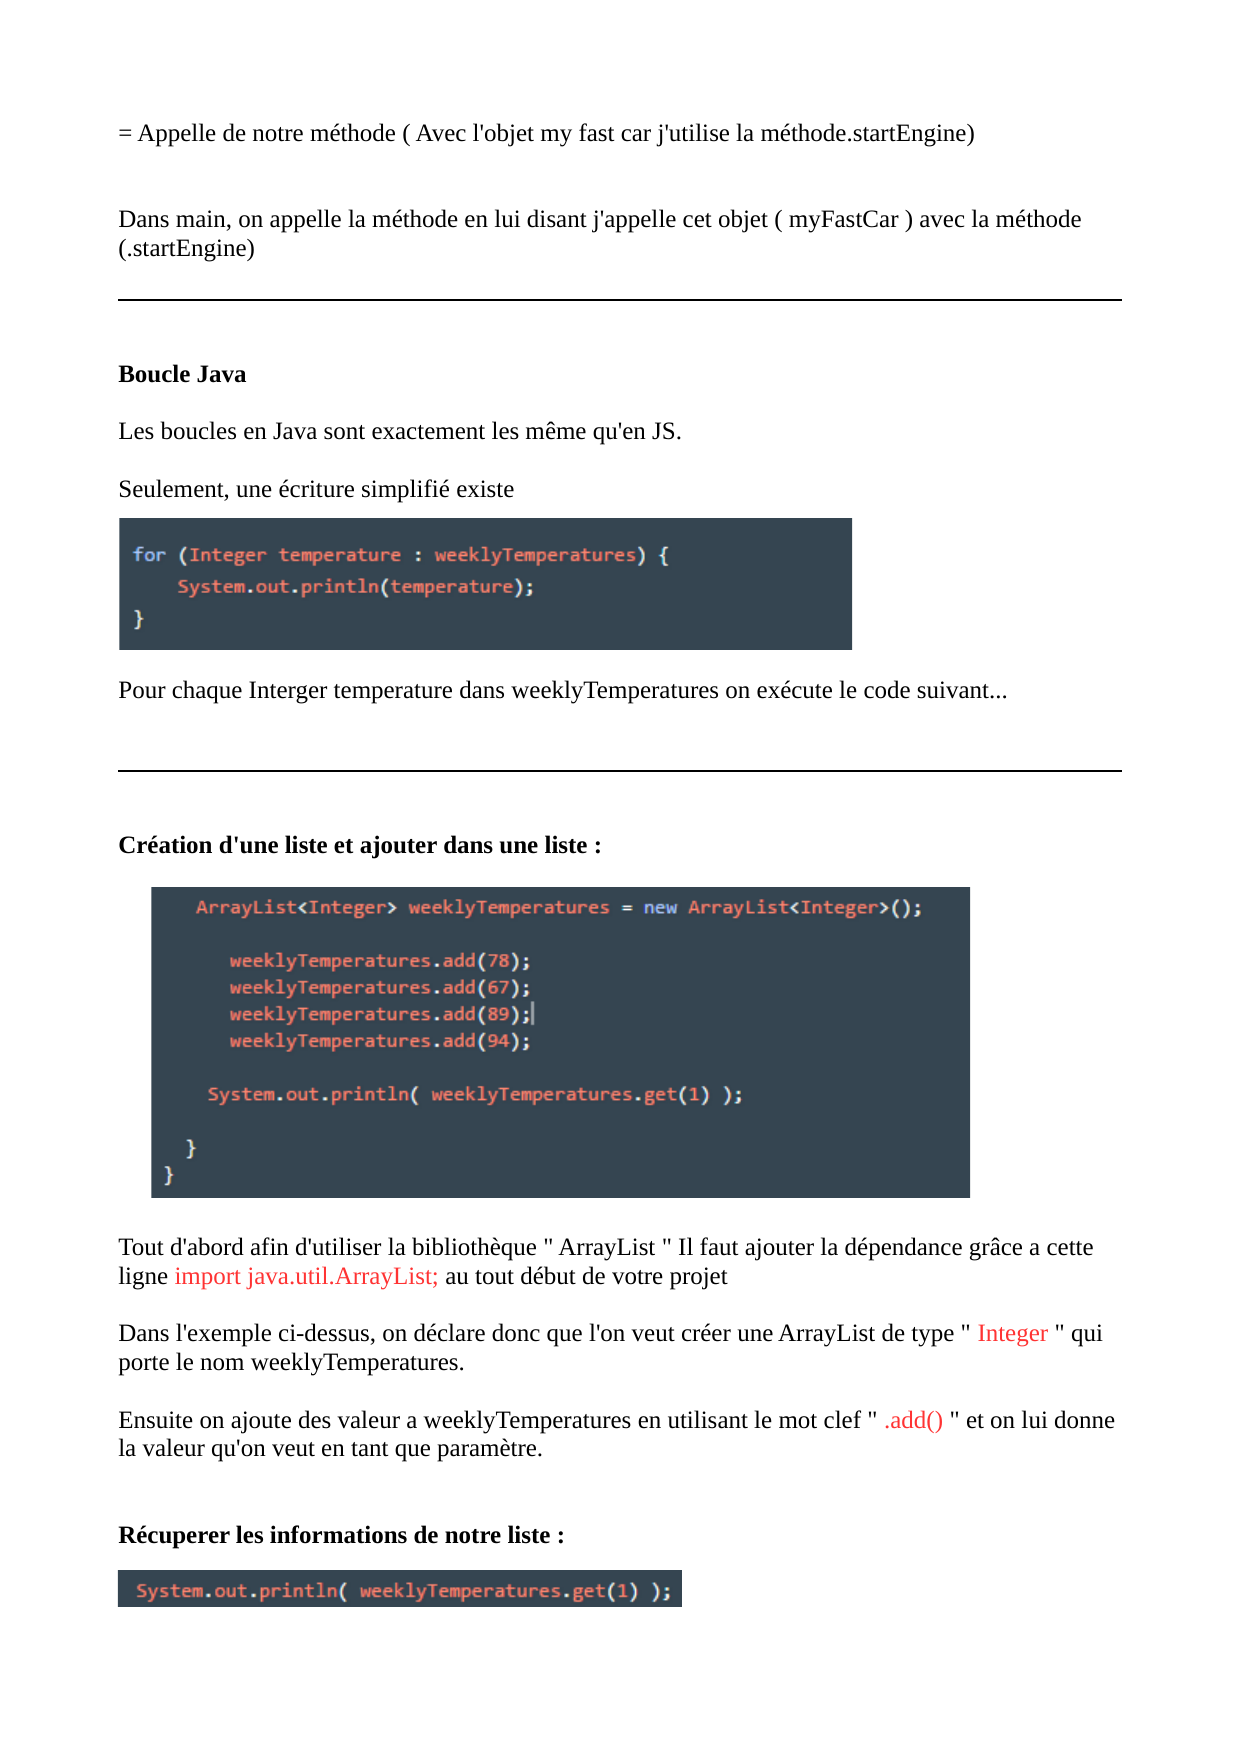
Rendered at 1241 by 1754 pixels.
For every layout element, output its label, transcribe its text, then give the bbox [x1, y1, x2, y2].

text = Appelle de notre méthode ( Avec l'objet my fast car j'utilise la méthode.startEngine) [118, 118, 1122, 147]
text Dans l'exemple ci-dessus, on déclare donc que l'on veut créer une ArrayList de type " Integer " qui porte le nom weeklyTemperatures. [118, 1318, 1122, 1376]
text Tout d'abord afin d'utiliser la bibliothèque " ArrayList " Il faut ajouter la dépendance grâce a cette ligne import java.util.ArrayList; au tout début de votre projet [118, 1232, 1122, 1290]
text Récuperer les informations de notre liste : [118, 1520, 1122, 1548]
text Les boucles en Java sont exactement les même qu'en JS. [118, 416, 1122, 445]
text Dans main, on appelle la méthode en lui disant j'appelle cet objet ( myFastCar ) avec la méthode (.startEngine) [118, 204, 1122, 262]
text Création d'une liste et ajouter dans une liste : [118, 830, 1122, 858]
picture [119, 518, 853, 650]
text Boucle Java [118, 359, 1122, 388]
text Ensuite on ajoute des valeur a weeklyTemperatures en utilisant le mot clef " .add() " et on lui donne la valeur qu'on veut en tant que paramètre. [118, 1405, 1122, 1462]
picture [117, 1570, 682, 1607]
text Pour chaque Interger temperature dans weeklyTemperatures on exécute le code suivant... [118, 675, 1122, 704]
picture [151, 887, 971, 1198]
text Seulement, une écriture simplifié existe [118, 474, 1122, 503]
